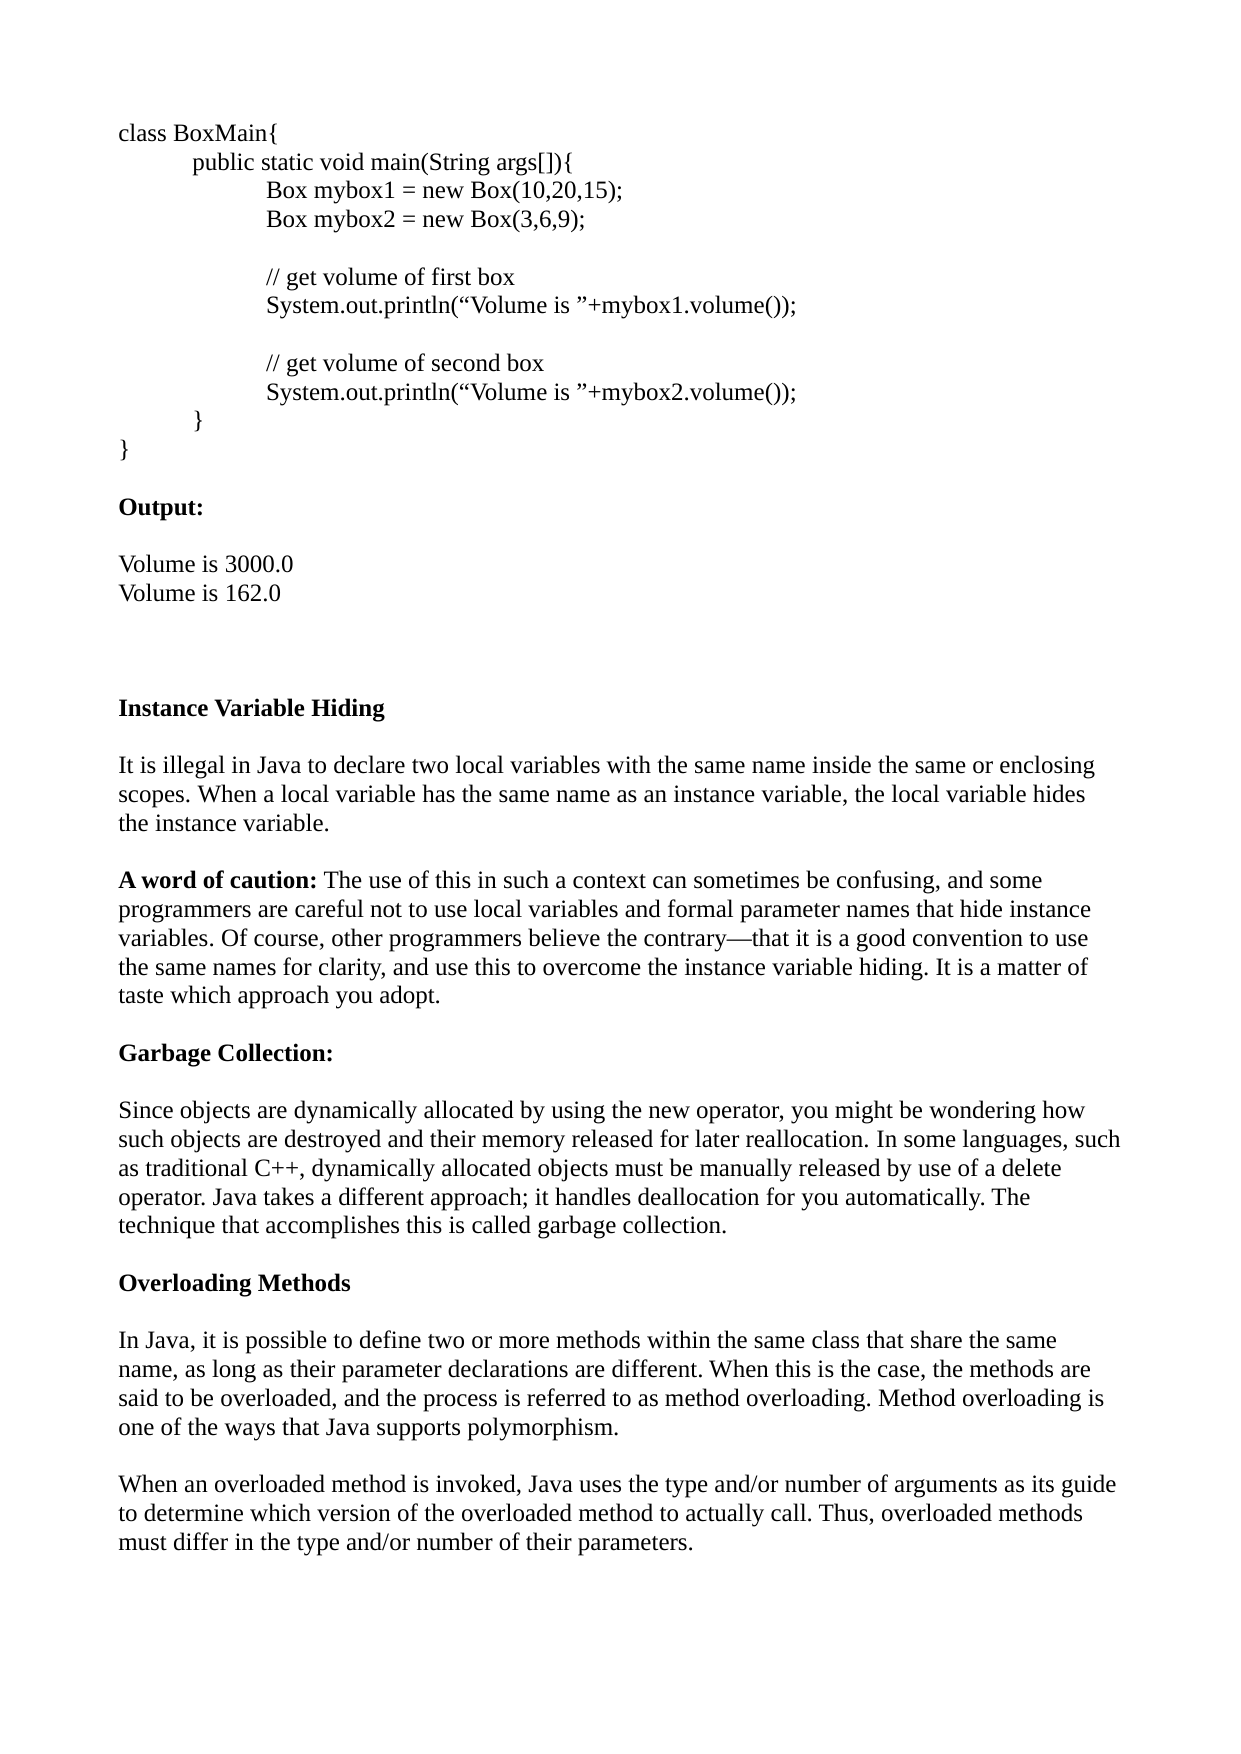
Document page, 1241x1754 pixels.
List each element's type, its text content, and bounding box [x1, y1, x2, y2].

text } [118, 434, 1122, 463]
text // get volume of first box [118, 262, 1122, 291]
text } [118, 406, 1122, 434]
text public static void main(String args[]){ [118, 147, 1122, 176]
text class BoxMain{ [118, 118, 1122, 147]
text // get volume of second box [118, 348, 1122, 377]
text It is illegal in Java to declare two local variables with the same name inside the same or enclosing scopes. When a local variable has the same name as an instance variable, the local variable hides the instance variable. [118, 751, 1122, 837]
text Overloading Methods [118, 1268, 1122, 1297]
text Garbage Collection: [118, 1038, 1122, 1067]
text Since objects are dynamically allocated by using the new operator, you might be wondering how such objects are destroyed and their memory released for later reallocation. In some languages, such as traditional C++, dynamically allocated objects must be manually released by use of a delete operator. Java takes a different approach; it handles deallocation for you automatically. The technique that accomplishes this is called garbage collection. [118, 1096, 1122, 1239]
text Volume is 162.0 [118, 578, 1122, 607]
text System.out.println(“Volume is ”+mybox1.volume()); [118, 291, 1122, 319]
text Instance Variable Hiding [118, 693, 1122, 722]
text Volume is 3000.0 [118, 549, 1122, 578]
text In Java, it is possible to define two or more methods within the same class that share the same name, as long as their parameter declarations are different. When this is the case, the methods are said to be overloaded, and the process is referred to as method overloading. Method overloading is one of the ways that Java supports polymorphism. [118, 1326, 1122, 1441]
text When an overloaded method is invoked, Java uses the type and/or number of arguments as its guide to determine which version of the overloaded method to actually call. Thus, overloaded methods must differ in the type and/or number of their parameters. [118, 1469, 1122, 1556]
text Box mybox2 = new Box(3,6,9); [118, 204, 1122, 233]
text A word of caution: The use of this in such a context can sometimes be confusing, and some programmers are careful not to use local variables and formal parameter names that hide instance variables. Of course, other programmers believe the contrary—that it is a good convention to use the same names for clarity, and use this to overcome the instance variable hiding. It is a matter of taste which approach you adopt. [118, 866, 1122, 1009]
text Output: [118, 492, 1122, 521]
text System.out.println(“Volume is ”+mybox2.volume()); [118, 377, 1122, 406]
text Box mybox1 = new Box(10,20,15); [118, 176, 1122, 204]
